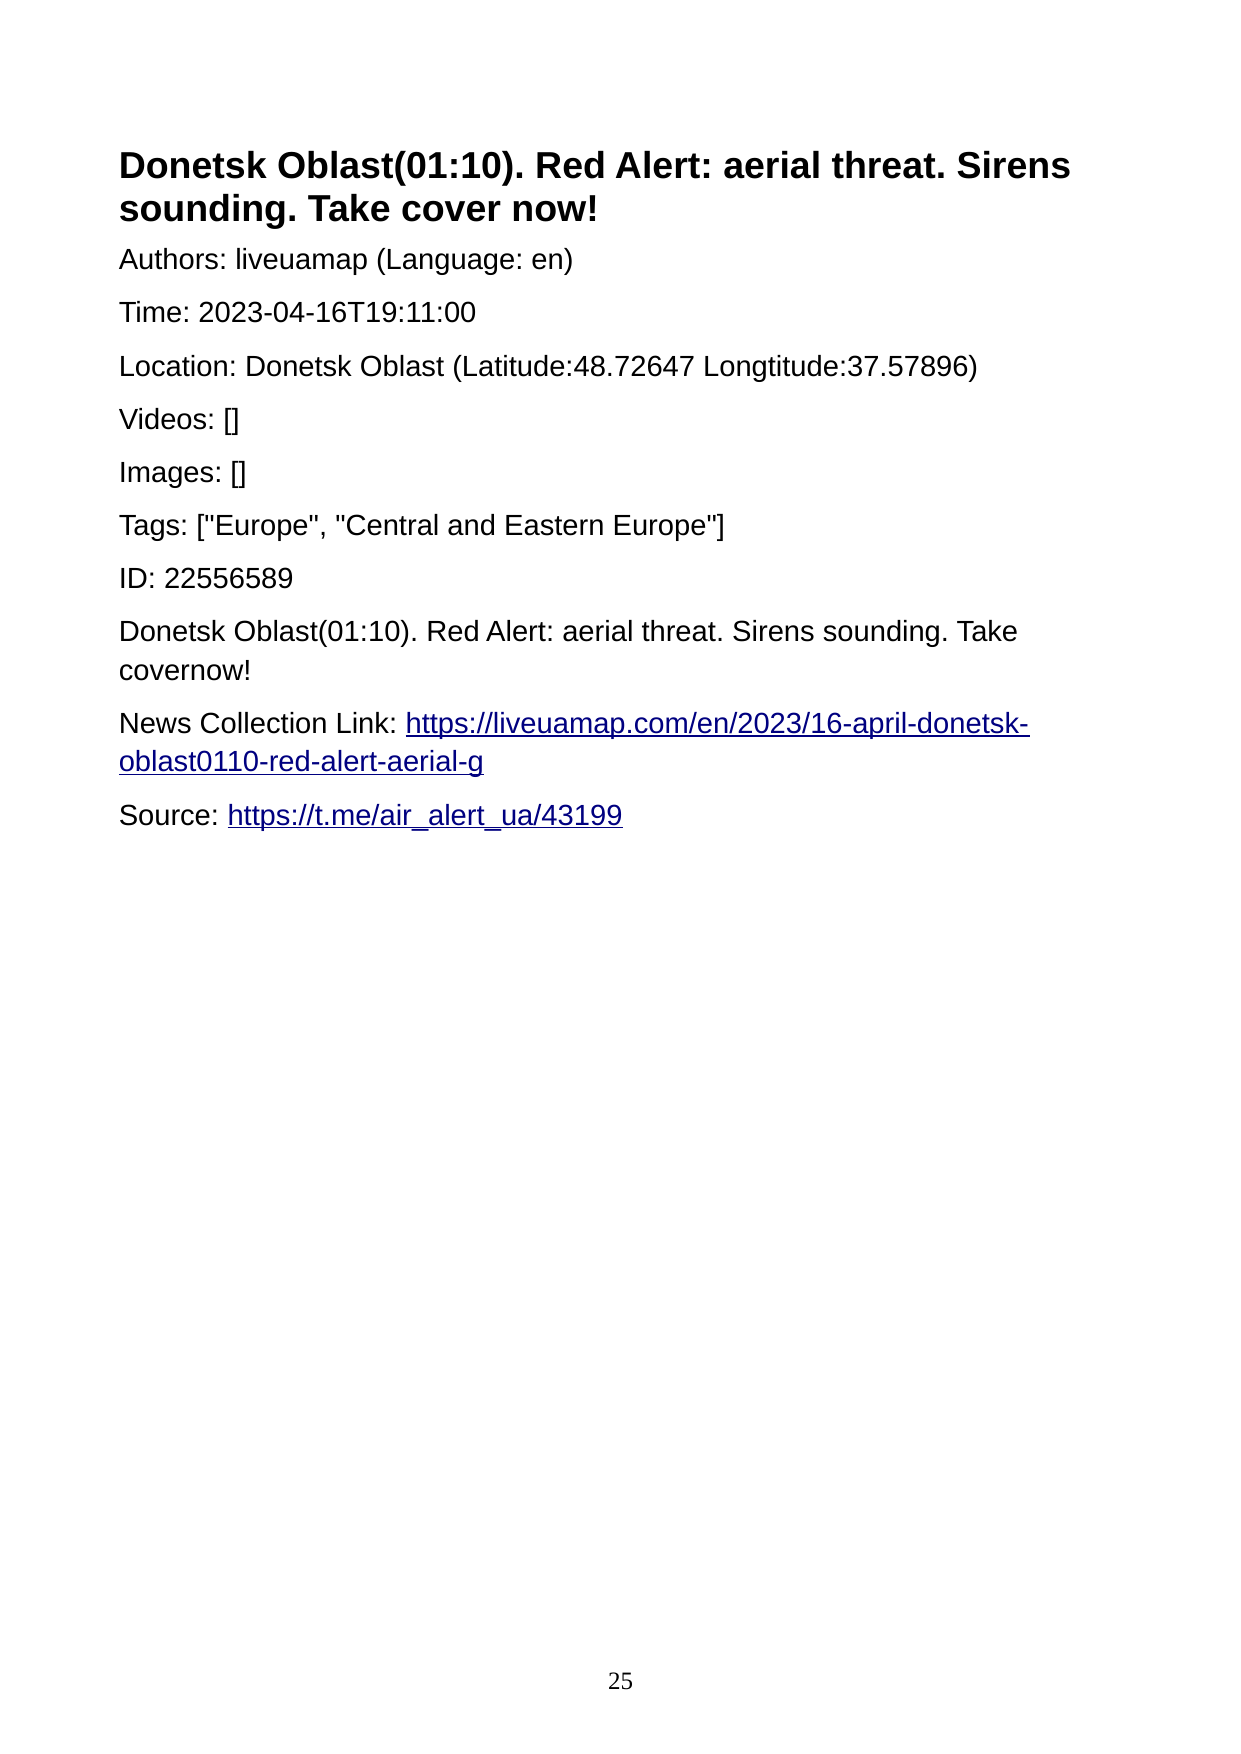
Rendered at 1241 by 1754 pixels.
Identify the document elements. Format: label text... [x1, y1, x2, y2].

text Tags: ["Europe", "Central and Eastern Europe"] [118, 508, 1122, 541]
text Donetsk Oblast(01:10). Red Alert: aerial threat. Sirens sounding. Take covernow! [118, 614, 1122, 686]
text News Collection Link: https://liveuamap.com/en/2023/16-april-donetsk-oblast0110-red-alert-aerial-g [118, 706, 1122, 778]
text Videos: [] [118, 402, 1122, 435]
text Source: https://t.me/air_alert_ua/43199 [118, 797, 1122, 831]
text ID: 22556589 [118, 561, 1122, 594]
text Images: [] [118, 455, 1122, 488]
text Time: 2023-04-16T19:11:00 [118, 295, 1122, 329]
text Location: Donetsk Oblast (Latitude:48.72647 Longtitude:37.57896) [118, 348, 1122, 382]
text Authors: liveuamap (Language: en) [118, 242, 1122, 276]
subtitle Donetsk Oblast(01:10). Red Alert: aerial threat. Sirens sounding. Take cover now! [118, 143, 1122, 230]
